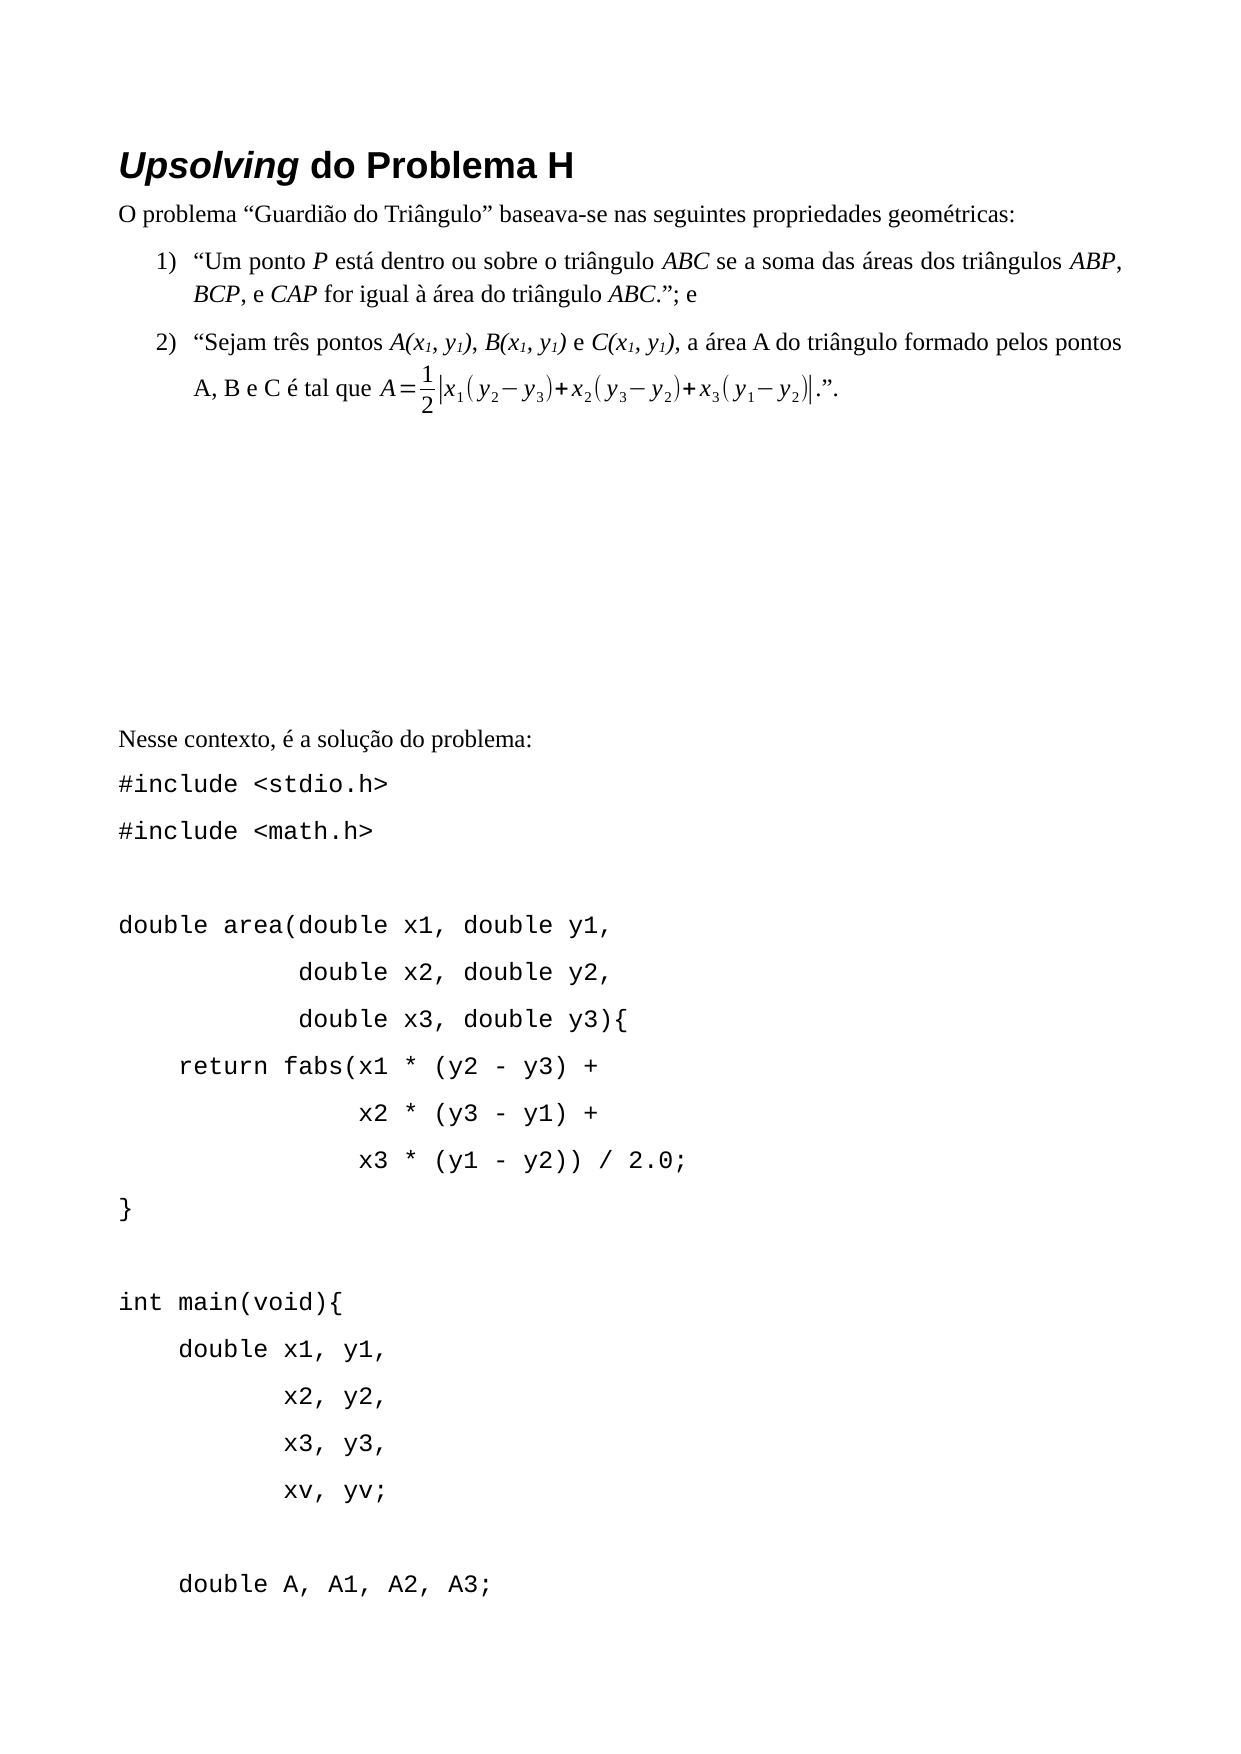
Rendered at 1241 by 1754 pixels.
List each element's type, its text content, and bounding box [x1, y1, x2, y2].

list “Um ponto P está dentro ou sobre o triângulo ABC se a soma das áreas dos triângulos ABP, BCP, e CAP for igual à área do triângulo ABC.”; e [156, 246, 1122, 308]
text xv, yv; [118, 1478, 1122, 1506]
text Nesse contexto, é a solução do problema: [118, 724, 1122, 752]
text x3, y3, [118, 1431, 1122, 1459]
text double x1, y1, [118, 1336, 1122, 1365]
text return fabs(x1 * (y2 - y3) + [118, 1054, 1122, 1082]
text } [118, 1195, 1122, 1223]
text int main(void){ [118, 1289, 1122, 1318]
text #include <math.h> [118, 818, 1122, 847]
text x3 * (y1 - y2)) / 2.0; [118, 1148, 1122, 1176]
text double x2, double y2, [118, 960, 1122, 988]
text double x3, double y3){ [118, 1007, 1122, 1035]
text double area(double x1, double y1, [118, 913, 1122, 941]
list “Sejam três pontos A(x1, y1), B(x1, y1) e C(x1, y1), a área A do triângulo formado pelos pontos A, B e C é tal que .”. [156, 327, 1122, 419]
text x2, y2, [118, 1383, 1122, 1412]
text O problema “Guardião do Triângulo” baseava-se nas seguintes propriedades geométricas: [118, 199, 1122, 227]
subtitle Upsolving do Problema H [118, 143, 1122, 186]
text #include <stdio.h> [118, 771, 1122, 800]
text double A, A1, A2, A3; [118, 1572, 1122, 1600]
text x2 * (y3 - y1) + [118, 1101, 1122, 1129]
